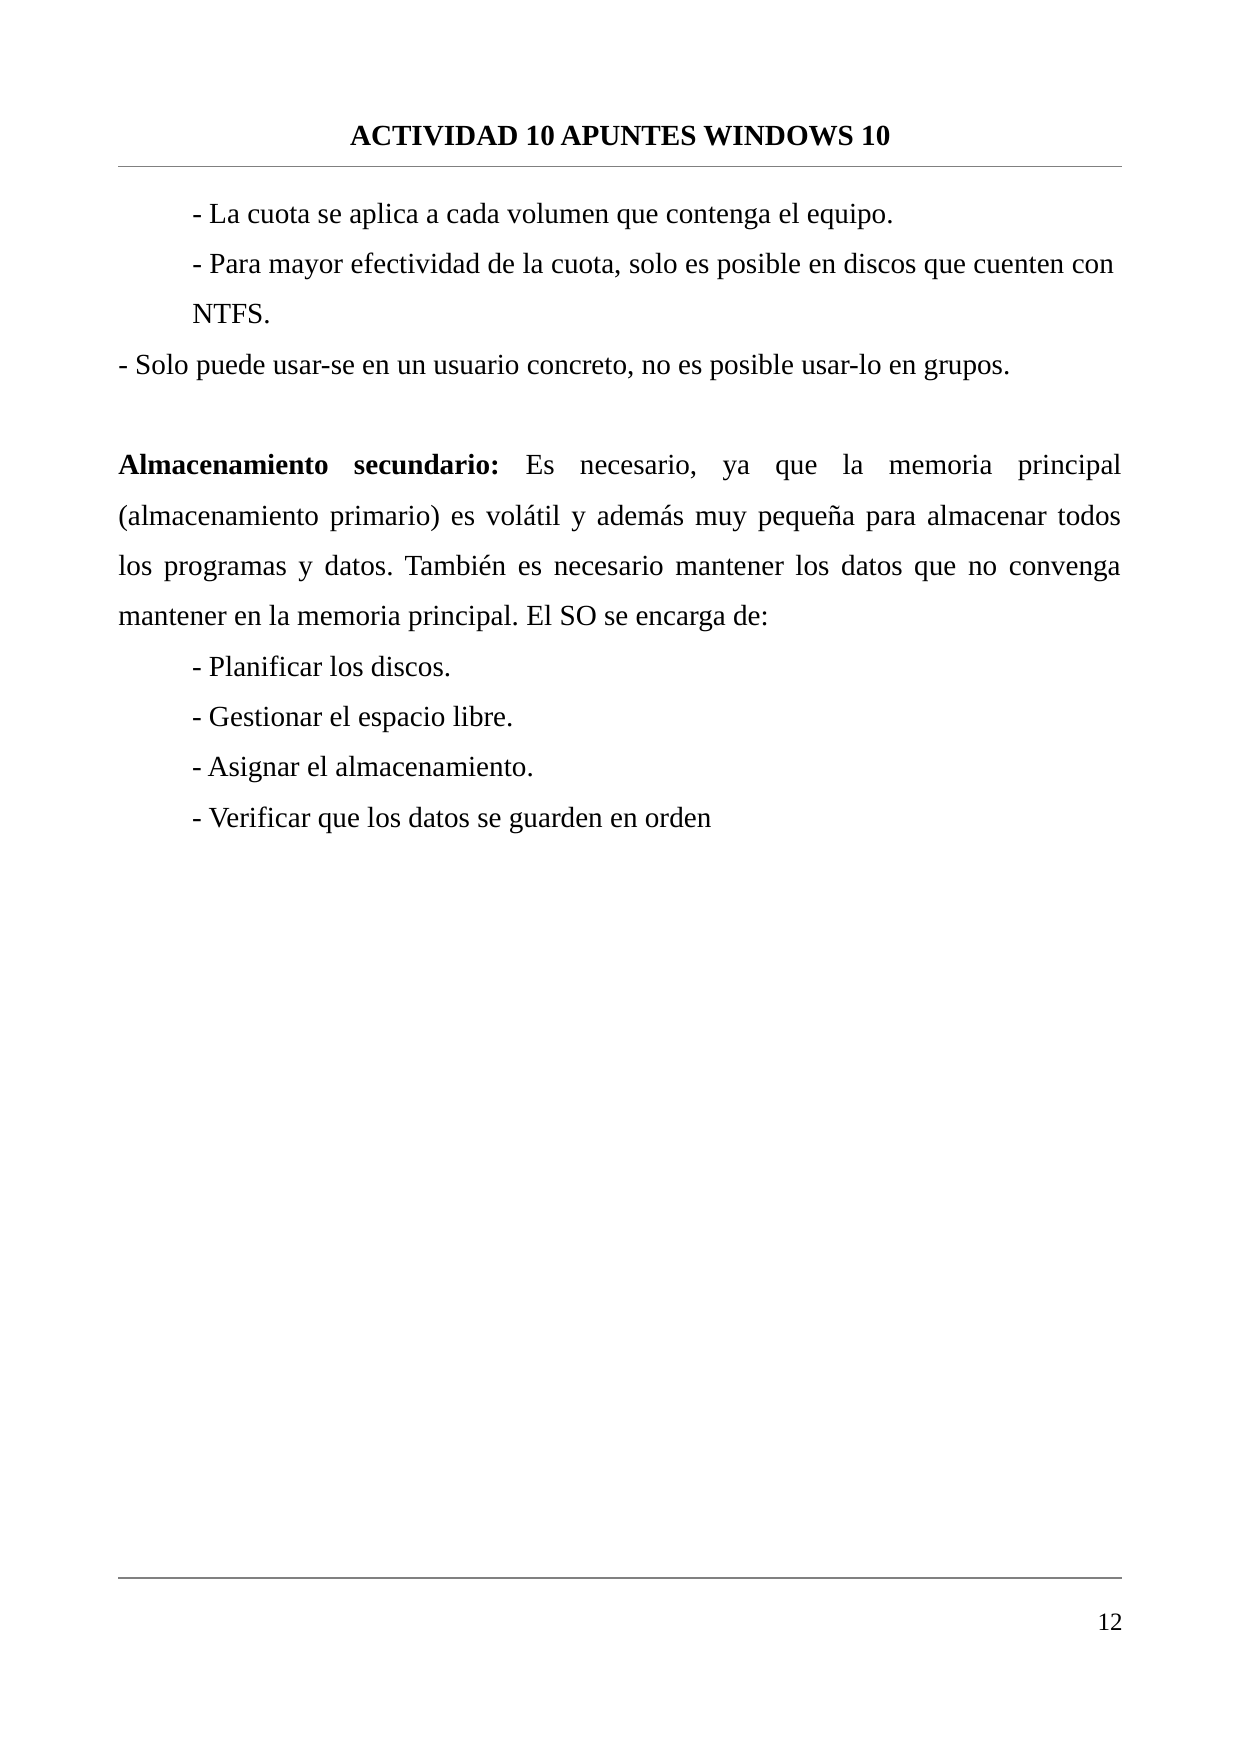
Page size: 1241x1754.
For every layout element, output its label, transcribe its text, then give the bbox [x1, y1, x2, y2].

text - Para mayor efectividad de la cuota, solo es posible en discos que cuenten con NTFS. [118, 246, 1122, 330]
list - Planificar los discos. [118, 649, 1122, 682]
text Almacenamiento secundario: Es necesario, ya que la memoria principal (almacenamiento primario) es volátil y además muy pequeña para almacenar todos los programas y datos. También es necesario mantener los datos que no convenga mantener en la memoria principal. El SO se encarga de: [118, 447, 1122, 632]
list - Asignar el almacenamiento. [118, 749, 1122, 783]
list - Gestionar el espacio libre. [118, 699, 1122, 733]
text - La cuota se aplica a cada volumen que contenga el equipo. [118, 196, 1122, 229]
text - Solo puede usar-se en un usuario concreto, no es posible usar-lo en grupos. [118, 347, 1122, 380]
list - Verificar que los datos se guarden en orden [118, 800, 1122, 833]
